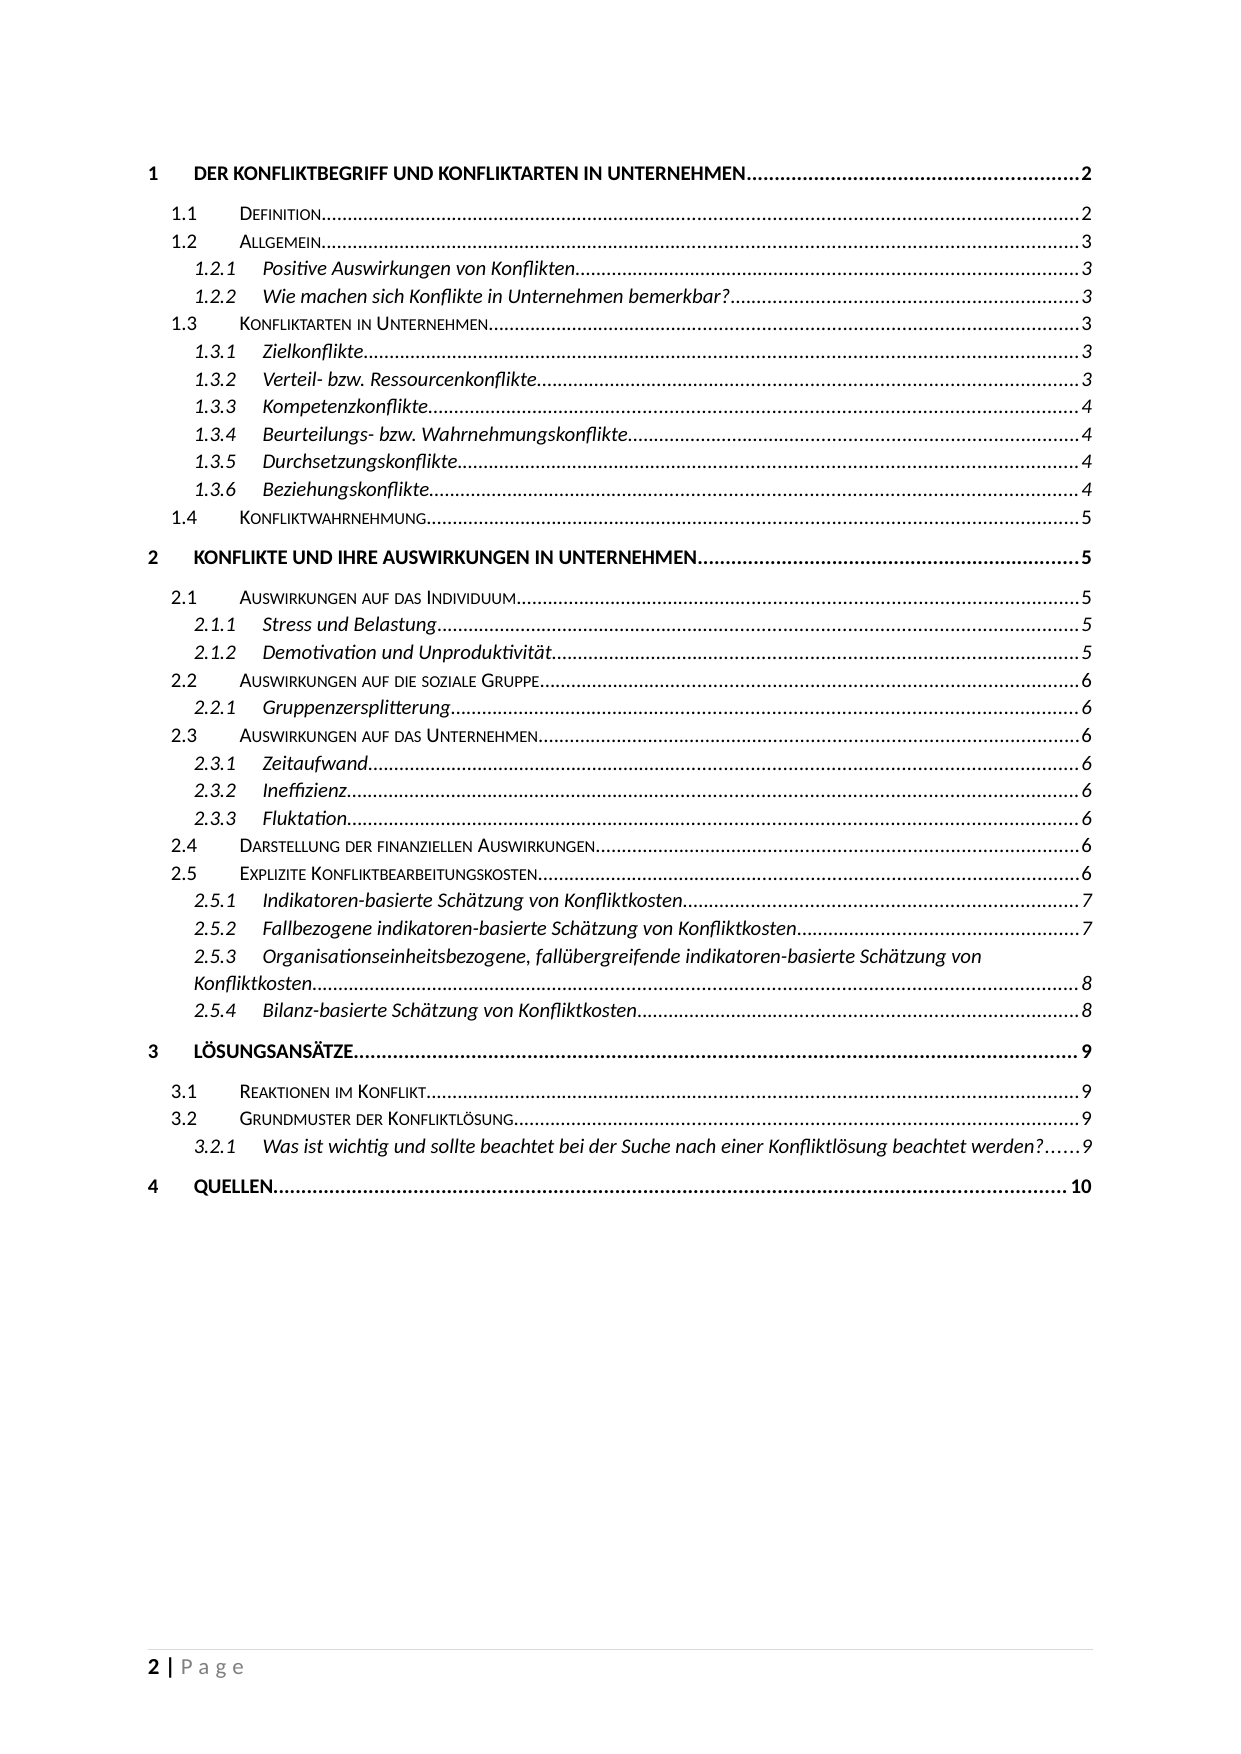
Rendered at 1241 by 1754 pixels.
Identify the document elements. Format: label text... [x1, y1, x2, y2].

text 3.2.1 Was ist wichtig und sollte beachtet bei der Suche nach einer Konfliktlösung beachtet werden? 9 [193, 1133, 1093, 1158]
text 3 Lösungsansätze 9 [148, 1038, 1093, 1063]
text 2.5 Explizite Konfliktbearbeitungskosten 6 [171, 860, 1093, 886]
text 2.3.3 Fluktation 6 [193, 805, 1093, 830]
text 2.5.4 Bilanz-basierte Schätzung von Konfliktkosten 8 [193, 998, 1093, 1023]
text 1.3.5 Durchsetzungskonflikte 4 [193, 449, 1093, 474]
text 1.3.2 Verteil- bzw. Ressourcenkonflikte 3 [193, 366, 1093, 391]
text 2.5.1 Indikatoren-basierte Schätzung von Konfliktkosten 7 [193, 888, 1093, 913]
text 1.1 Definition 2 [171, 200, 1093, 226]
text 3.2 Grundmuster der Konfliktlösung 9 [171, 1106, 1093, 1131]
text 2.1.2 Demotivation und Unproduktivität 5 [193, 639, 1093, 665]
text 2.1.1 Stress und Belastung 5 [193, 612, 1093, 637]
text 2.2.1 Gruppenzersplitterung 6 [193, 694, 1093, 720]
text 1.2 Allgemein 3 [171, 228, 1093, 253]
text 4 Quellen 10 [148, 1173, 1093, 1199]
text 2.5.2 Fallbezogene indikatoren-basierte Schätzung von Konfliktkosten 7 [193, 915, 1093, 941]
text 2 Konflikte und ihre Auswirkungen in Unternehmen 5 [148, 544, 1093, 569]
text 1.2.1 Positive Auswirkungen von Konflikten 3 [193, 255, 1093, 281]
text 2.1 Auswirkungen auf das Individuum 5 [171, 584, 1093, 609]
text 1.3.6 Beziehungskonflikte 4 [193, 476, 1093, 502]
text 1 Der Konfliktbegriff und Konfliktarten in Unternehmen 2 [148, 160, 1093, 186]
text 1.3 Konfliktarten in Unternehmen 3 [171, 311, 1093, 336]
text 1.3.3 Kompetenzkonflikte 4 [193, 393, 1093, 419]
text 2.3 Auswirkungen auf das Unternehmen 6 [171, 722, 1093, 747]
text 2.2 Auswirkungen auf die soziale Gruppe 6 [171, 667, 1093, 692]
text 1.3.1 Zielkonflikte 3 [193, 338, 1093, 364]
text 2.3.1 Zeitaufwand 6 [193, 750, 1093, 775]
text 1.2.2 Wie machen sich Konflikte in Unternehmen bemerkbar? 3 [193, 283, 1093, 308]
text 2.4 Darstellung der finanziellen Auswirkungen 6 [171, 832, 1093, 858]
text 1.4 Konfliktwahrnehmung 5 [171, 504, 1093, 529]
text 2.5.3 Organisationseinheitsbezogene, fallübergreifende indikatoren-basierte Schätzung von Konfliktkosten 8 [193, 943, 1093, 996]
text 1.3.4 Beurteilungs- bzw. Wahrnehmungskonflikte 4 [193, 421, 1093, 446]
text 3.1 Reaktionen im Konflikt 9 [171, 1078, 1093, 1103]
text 2.3.2 Ineffizienz 6 [193, 777, 1093, 803]
